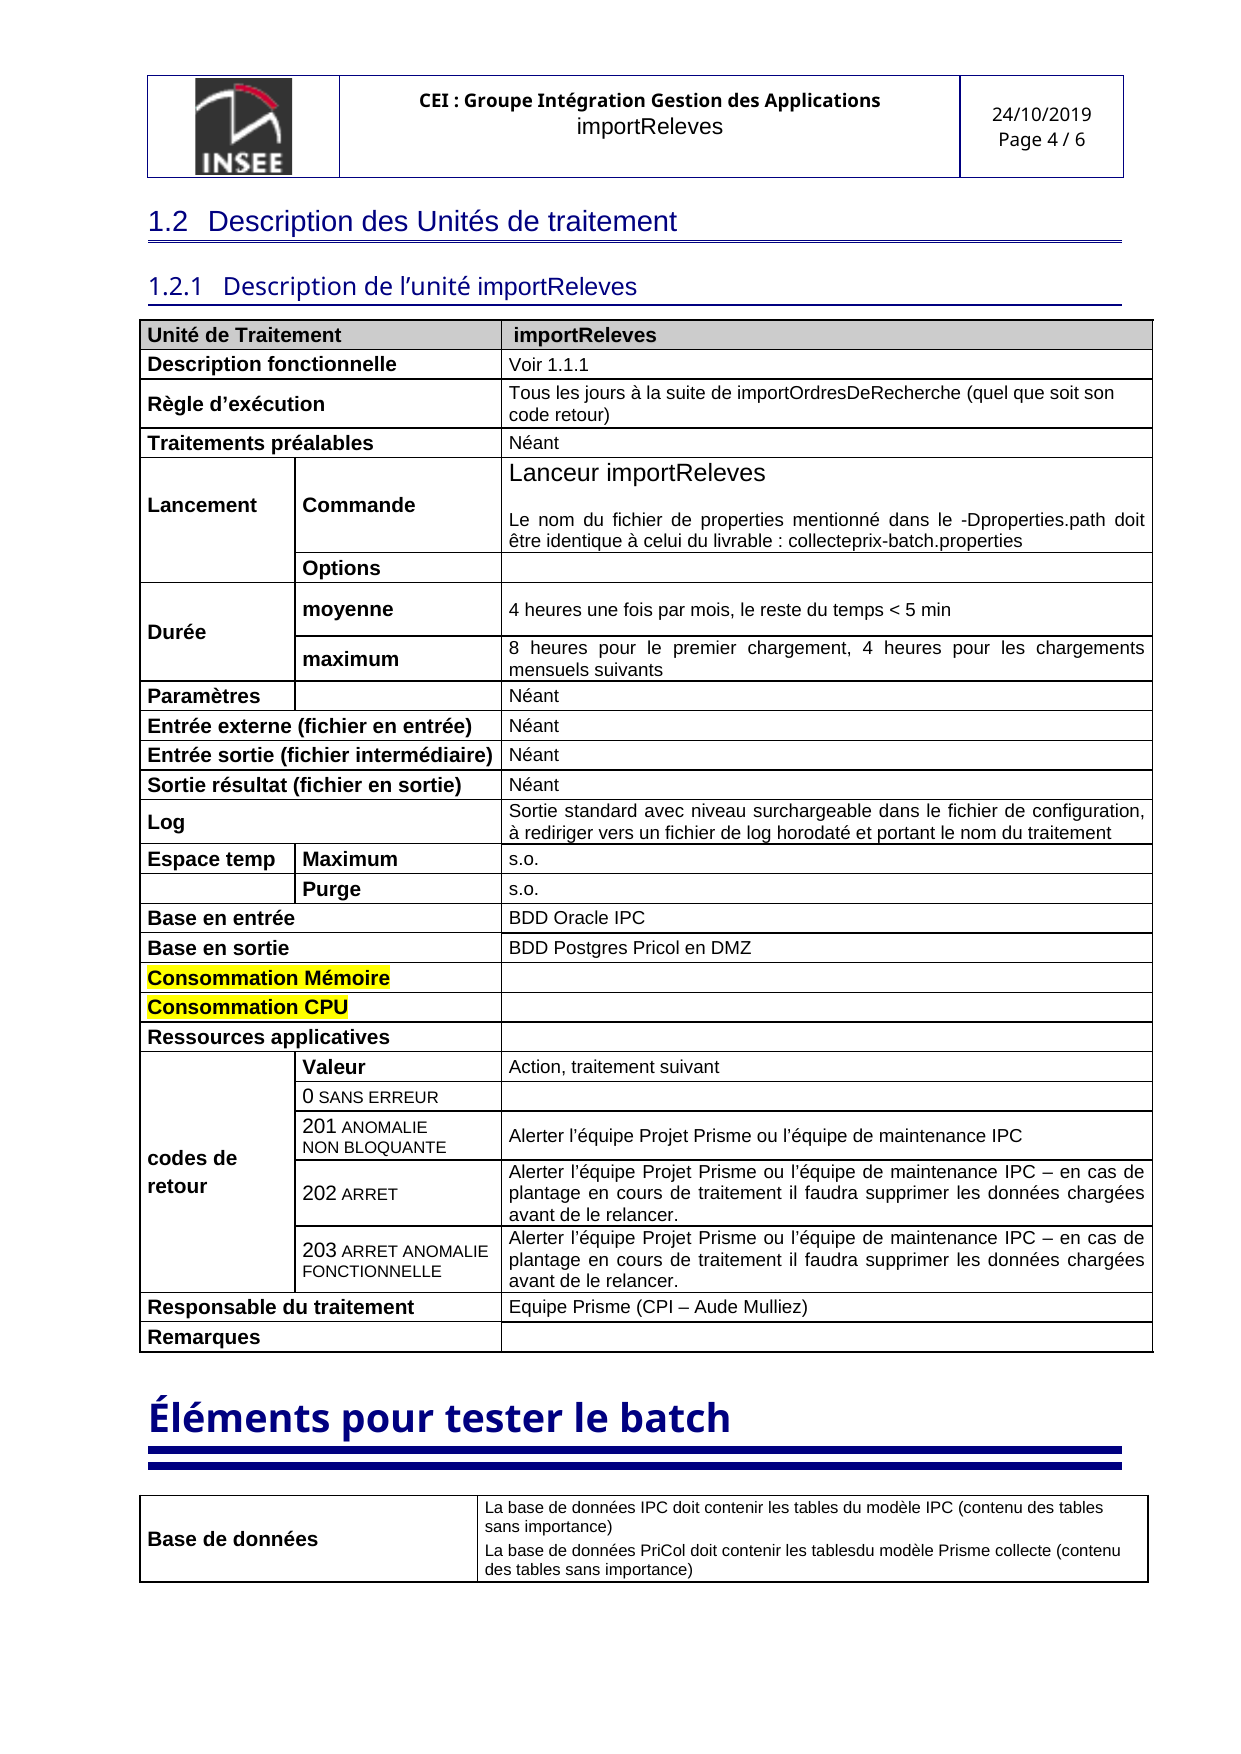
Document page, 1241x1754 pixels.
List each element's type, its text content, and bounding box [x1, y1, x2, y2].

table_cell moyenne [296, 583, 501, 635]
table_cell Néant [502, 429, 1152, 457]
table_cell [296, 682, 501, 710]
table_cell Sortie résultat (fichier en sortie) [141, 771, 501, 799]
table_cell BDD Oracle IPC [502, 904, 1152, 932]
picture [195, 78, 293, 175]
table_cell Règle d’exécution [141, 380, 501, 427]
table_cell Action, traitement suivant [502, 1052, 1152, 1081]
table_cell Purge [296, 874, 501, 902]
table_header importReleves [502, 321, 1152, 349]
table_cell s.o. [502, 874, 1152, 902]
table_cell maximum [296, 637, 501, 680]
table_cell [502, 1323, 1152, 1351]
table_cell Valeur [296, 1052, 501, 1081]
table_cell Ressources applicatives [141, 1023, 501, 1051]
table_cell [502, 553, 1152, 582]
table_cell 201 ANOMALIE NON BLOQUANTE [296, 1112, 501, 1159]
table_cell Voir 1.1.1 [502, 350, 1152, 378]
table_cell Néant [502, 682, 1152, 710]
table_cell 203 ARRET ANOMALIE FONCTIONNELLE [296, 1227, 501, 1292]
table_cell BDD Postgres Pricol en DMZ [502, 934, 1152, 962]
table_cell Consommation Mémoire [141, 963, 501, 991]
table_cell Traitements préalables [141, 429, 501, 457]
table_cell 8 heures pour le premier chargement, 4 heures pour les chargements mensuels suivants [502, 637, 1152, 680]
table_cell Durée [141, 583, 294, 680]
table_cell [141, 552, 294, 582]
table_cell Lanceur importReleves Le nom du fichier de properties mentionné dans le -Dproperties.path doit être identique à celui du livrable : collecteprix-batch.properties [502, 458, 1152, 552]
table_cell Log [141, 800, 501, 843]
table_cell Paramètres [141, 682, 294, 710]
table_cell Entrée sortie (fichier intermédiaire) [141, 741, 501, 769]
table_header Base de données [141, 1496, 477, 1581]
table_cell Description fonctionnelle [141, 350, 501, 378]
table_cell Néant [502, 711, 1152, 739]
table_cell Maximum [296, 844, 501, 873]
table_cell Alerter l’équipe Projet Prisme ou l’équipe de maintenance IPC – en cas de plantage en cours de traitement il faudra supprimer les données chargées avant de le relancer. [502, 1161, 1152, 1225]
table_header La base de données IPC doit contenir les tables du modèle IPC (contenu des tables sans importance) La base de données PriCol doit contenir les tablesdu modèle Prisme collecte (contenu des tables sans importance) [478, 1496, 1147, 1581]
table_cell Options [296, 553, 501, 582]
table_cell 202 ARRET [296, 1161, 501, 1225]
table_cell [141, 874, 294, 902]
table_cell Alerter l’équipe Projet Prisme ou l’équipe de maintenance IPC – en cas de plantage en cours de traitement il faudra supprimer les données chargées avant de le relancer. [502, 1227, 1152, 1292]
table_cell Consommation CPU [141, 993, 501, 1021]
table_cell Commande [296, 458, 501, 552]
subtitle Description de l’unité importReleves [148, 268, 1122, 304]
table_cell Espace temp [141, 844, 294, 873]
table_cell codes de retour [141, 1052, 294, 1292]
table_cell Alerter l’équipe Projet Prisme ou l’équipe de maintenance IPC [502, 1112, 1152, 1159]
table_header Unité de Traitement [141, 321, 501, 349]
table_cell 4 heures une fois par mois, le reste du temps < 5 min [502, 583, 1152, 635]
table_cell 0 SANS ERREUR [296, 1082, 501, 1110]
table_cell [502, 1082, 1152, 1110]
table_cell Base en entrée [141, 904, 501, 932]
table_cell Entrée externe (fichier en entrée) [141, 711, 501, 739]
table_cell [502, 963, 1152, 991]
subtitle [148, 1454, 1122, 1462]
table_cell Néant [502, 741, 1152, 769]
subtitle Éléments pour tester le batch [148, 1390, 1122, 1446]
table_cell Lancement [141, 458, 294, 552]
table_cell Sortie standard avec niveau surchargeable dans le fichier de configuration, à rediriger vers un fichier de log horodaté et portant le nom du traitement [502, 800, 1152, 843]
table_cell Base en sortie [141, 933, 501, 962]
table_cell Equipe Prisme (CPI – Aude Mulliez) [502, 1293, 1152, 1321]
table_cell Responsable du traitement [141, 1293, 501, 1321]
table_cell Néant [502, 771, 1152, 799]
table_cell [502, 1023, 1152, 1051]
table_cell Tous les jours à la suite de importOrdresDeRecherche (quel que soit son code retour) [502, 380, 1152, 427]
table_cell [502, 993, 1152, 1021]
table_cell s.o. [502, 845, 1152, 873]
table_cell Remarques [141, 1322, 501, 1351]
subtitle Description des Unités de traitement [148, 204, 1122, 240]
